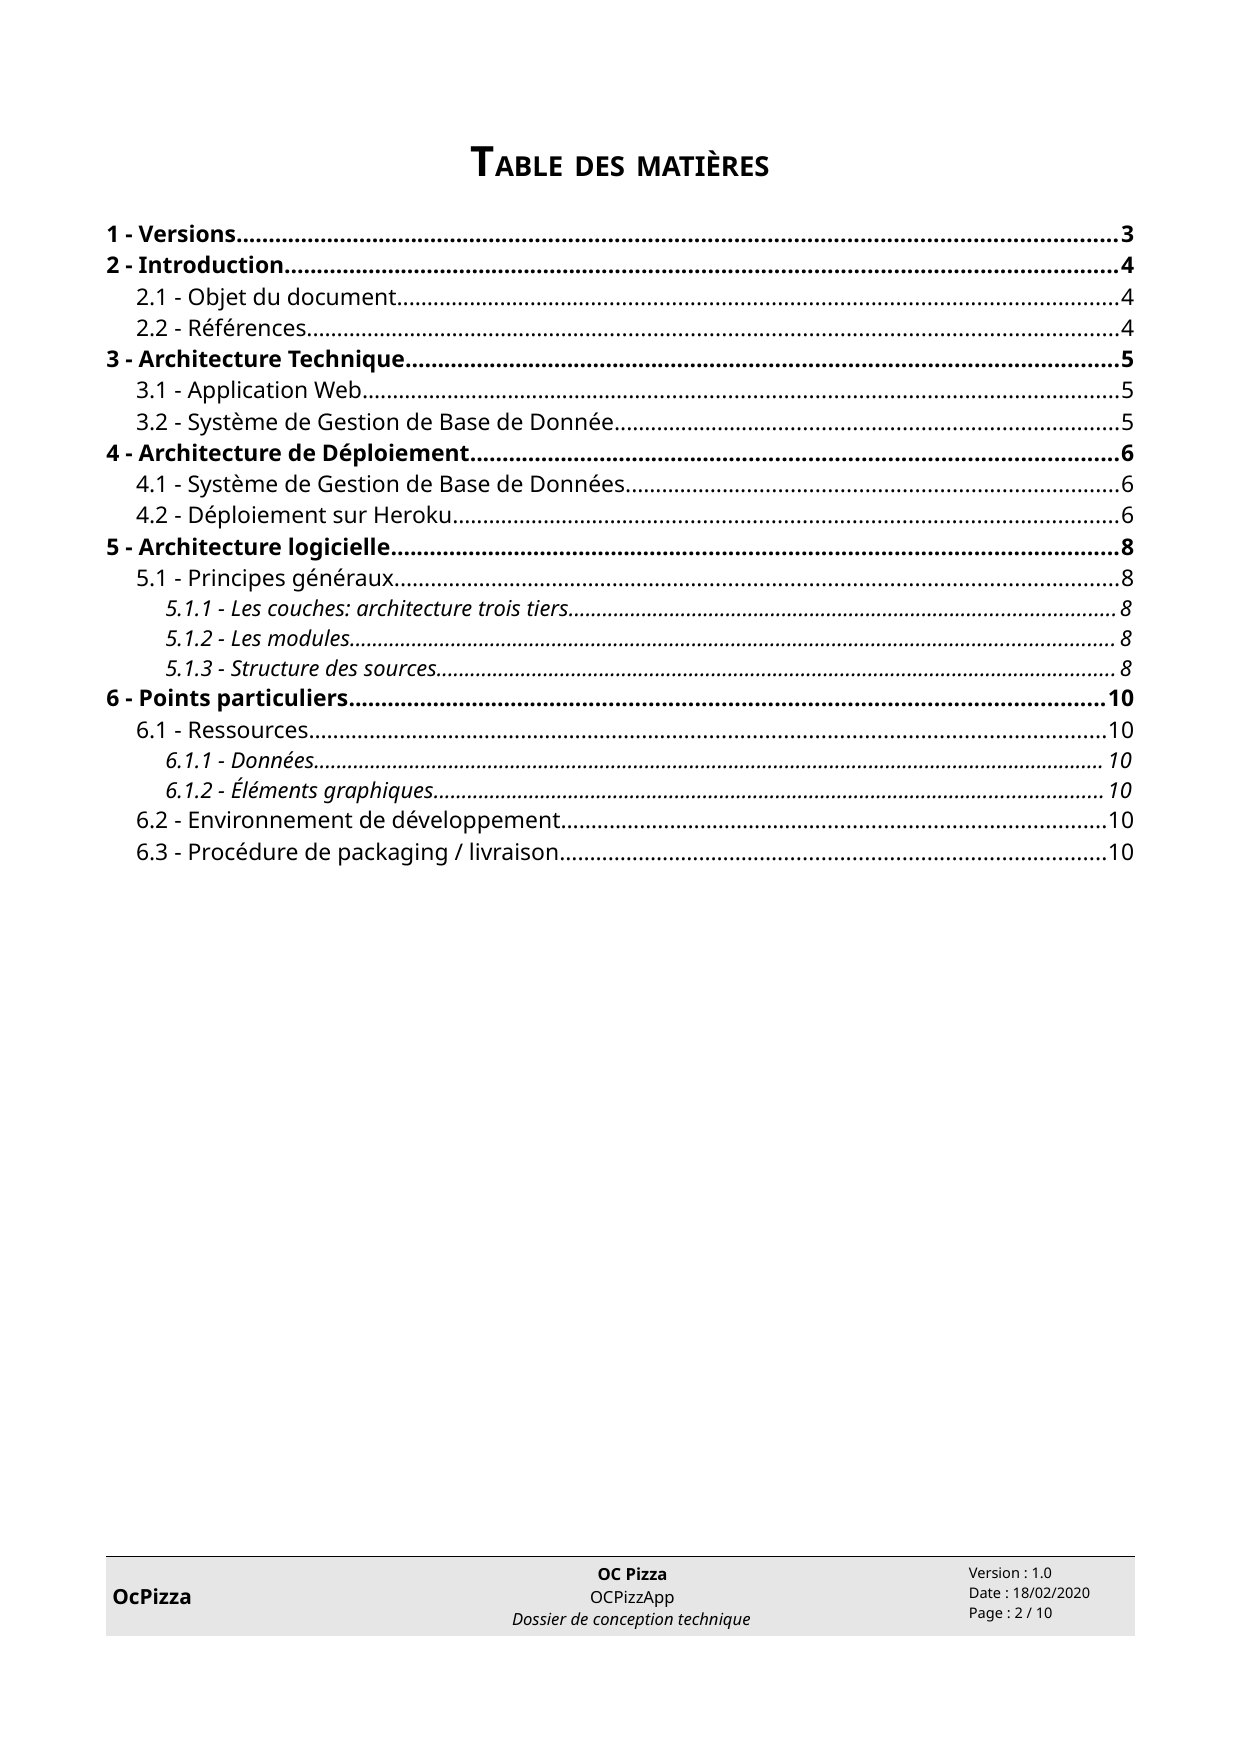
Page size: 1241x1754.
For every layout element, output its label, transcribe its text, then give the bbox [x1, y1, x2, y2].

text 5.1 - Principes généraux 8 [136, 562, 1134, 593]
text 2.2 - Références 4 [136, 312, 1134, 343]
text 5 - Architecture logicielle 8 [106, 530, 1134, 562]
text 6.1 - Ressources 10 [136, 713, 1134, 745]
text 3.1 - Application Web 5 [136, 374, 1134, 405]
text 2.1 - Objet du document 4 [136, 280, 1134, 312]
text 6.2 - Environnement de développement 10 [136, 804, 1134, 836]
text 1 - Versions 3 [106, 218, 1134, 249]
text 4 - Architecture de Déploiement 6 [106, 437, 1134, 468]
subtitle Table des matières [106, 132, 1134, 188]
text 3.2 - Système de Gestion de Base de Donnée 5 [136, 405, 1134, 437]
text 5.1.3 - Structure des sources 8 [165, 652, 1134, 682]
text 6 - Points particuliers 10 [106, 682, 1134, 713]
text 4.1 - Système de Gestion de Base de Données 6 [136, 468, 1134, 499]
text 5.1.1 - Les couches: architecture trois tiers 8 [165, 593, 1134, 623]
text 6.1.2 - Éléments graphiques 10 [165, 774, 1134, 804]
text 6.3 - Procédure de packaging / livraison 10 [136, 836, 1134, 867]
text 4.2 - Déploiement sur Heroku 6 [136, 499, 1134, 530]
text 6.1.1 - Données 10 [165, 745, 1134, 774]
text 5.1.2 - Les modules 8 [165, 623, 1134, 652]
text 2 - Introduction 4 [106, 249, 1134, 280]
text 3 - Architecture Technique 5 [106, 343, 1134, 374]
